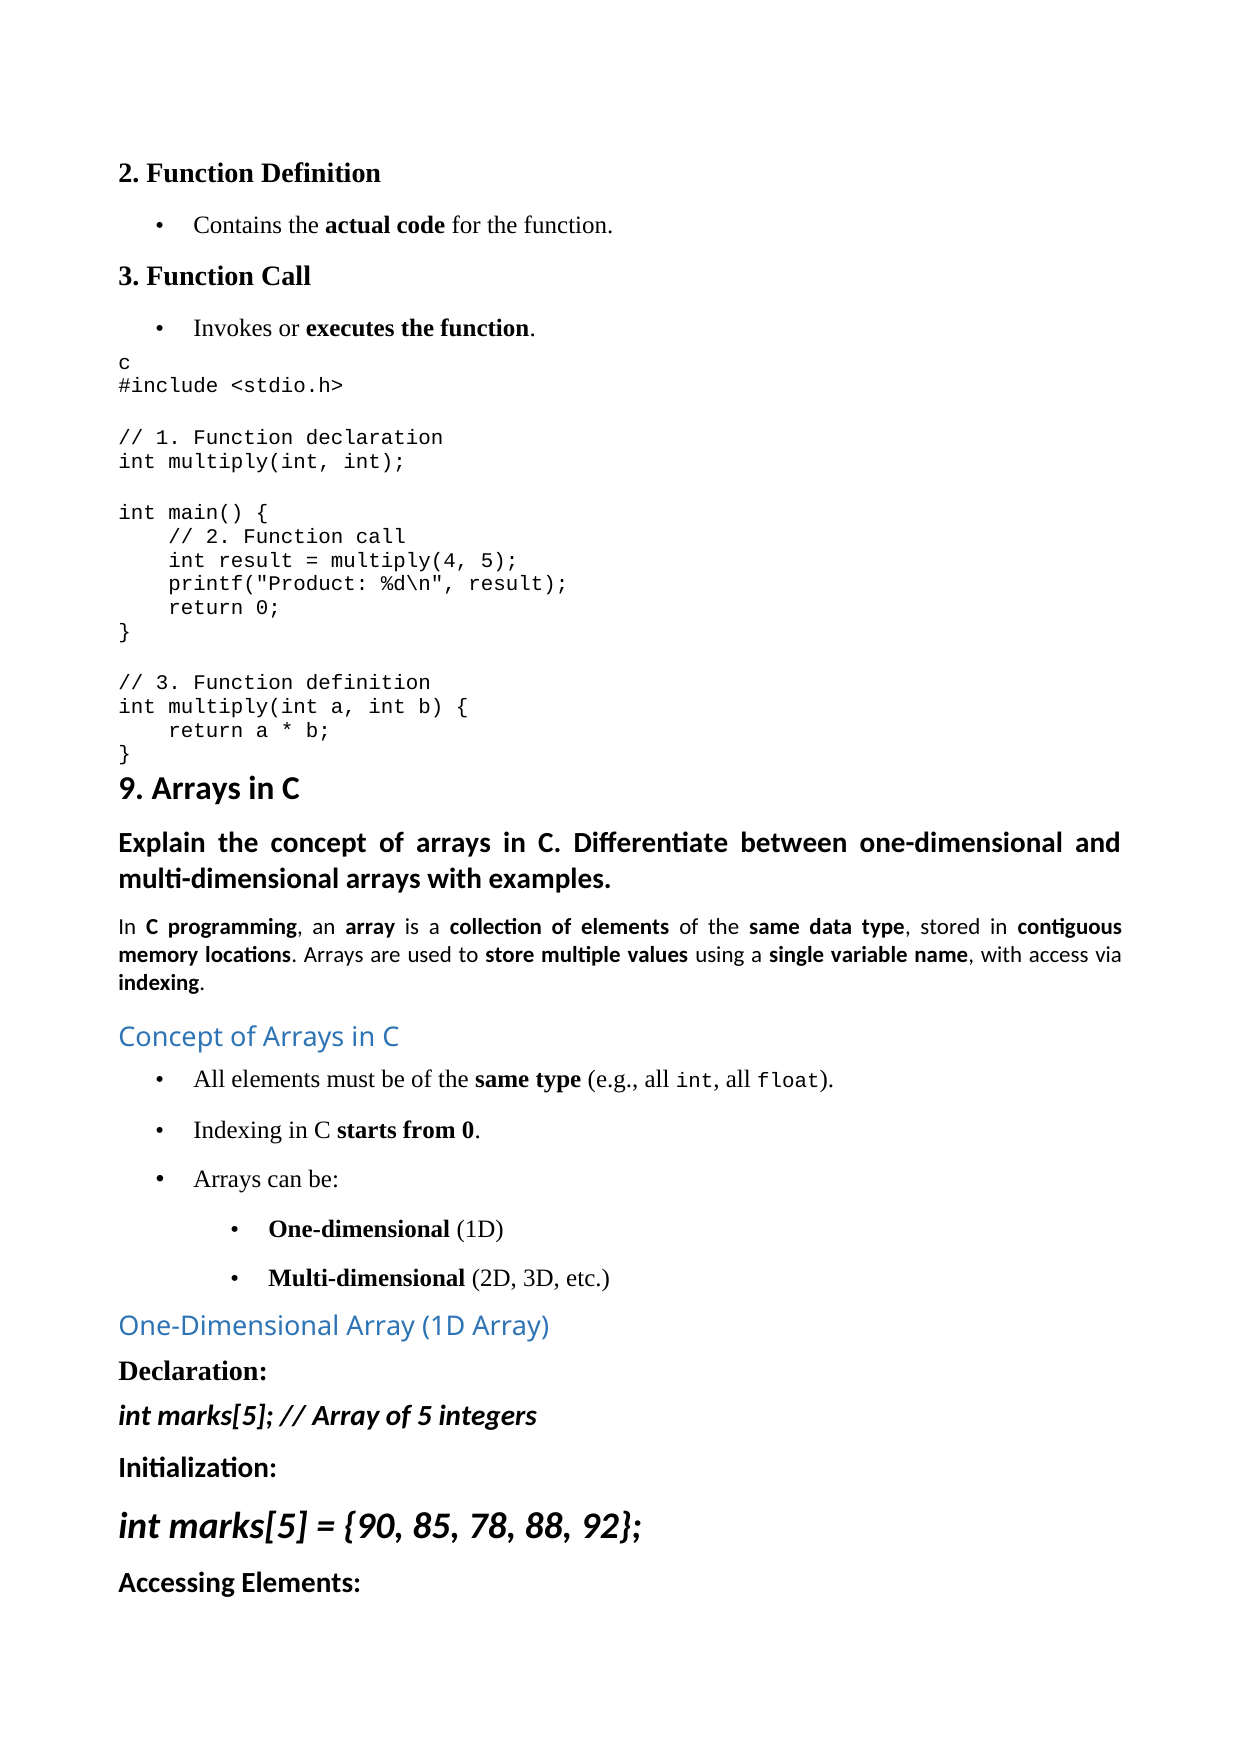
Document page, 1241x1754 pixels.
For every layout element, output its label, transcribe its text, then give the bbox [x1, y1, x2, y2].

list One-dimensional (1D) [231, 1214, 1122, 1243]
text int multiply(int, int); [118, 451, 1122, 474]
text #include <stdio.h> [118, 375, 1122, 399]
list Invokes or executes the function. [156, 313, 1122, 341]
text Explain the concept of arrays in C. Differentiate between one-dimensional and multi-dimensional arrays with examples. [118, 824, 1122, 896]
text } [118, 743, 1122, 767]
text int multiply(int a, int b) { [118, 696, 1122, 719]
list Indexing in C starts from 0. [156, 1115, 1122, 1143]
text int marks[5]; // Array of 5 integers [118, 1397, 1122, 1433]
list Contains the actual code for the function. [156, 210, 1122, 238]
text Accessing Elements: [118, 1564, 1122, 1600]
text // 3. Function definition [118, 672, 1122, 696]
text 3. Function Call [118, 259, 1122, 292]
text return a * b; [118, 719, 1122, 743]
text // 1. Function declaration [118, 427, 1122, 451]
text int marks[5] = {90, 85, 78, 88, 92}; [118, 1502, 1122, 1547]
text printf("Product: %d\n", result); [118, 573, 1122, 597]
text One-Dimensional Array (1D Array) [118, 1307, 1122, 1344]
text Concept of Arrays in C [118, 1017, 1122, 1054]
list Arrays can be: [156, 1164, 1122, 1193]
text int result = multiply(4, 5); [118, 550, 1122, 573]
text In C programming, an array is a collection of elements of the same data type, stored in contiguous memory locations. Arrays are used to store multiple values using a single variable name, with access via indexing. [118, 912, 1122, 996]
text int main() { [118, 502, 1122, 526]
text 9. Arrays in C [118, 767, 1122, 808]
text // 2. Function call [118, 526, 1122, 550]
text c [118, 352, 1122, 375]
text Initialization: [118, 1449, 1122, 1485]
text return 0; [118, 597, 1122, 621]
list All elements must be of the same type (e.g., all int, all float). [156, 1064, 1122, 1094]
list Multi-dimensional (2D, 3D, etc.) [231, 1263, 1122, 1292]
text 2. Function Definition [118, 157, 1122, 189]
text Declaration: [118, 1354, 1122, 1387]
text } [118, 621, 1122, 644]
